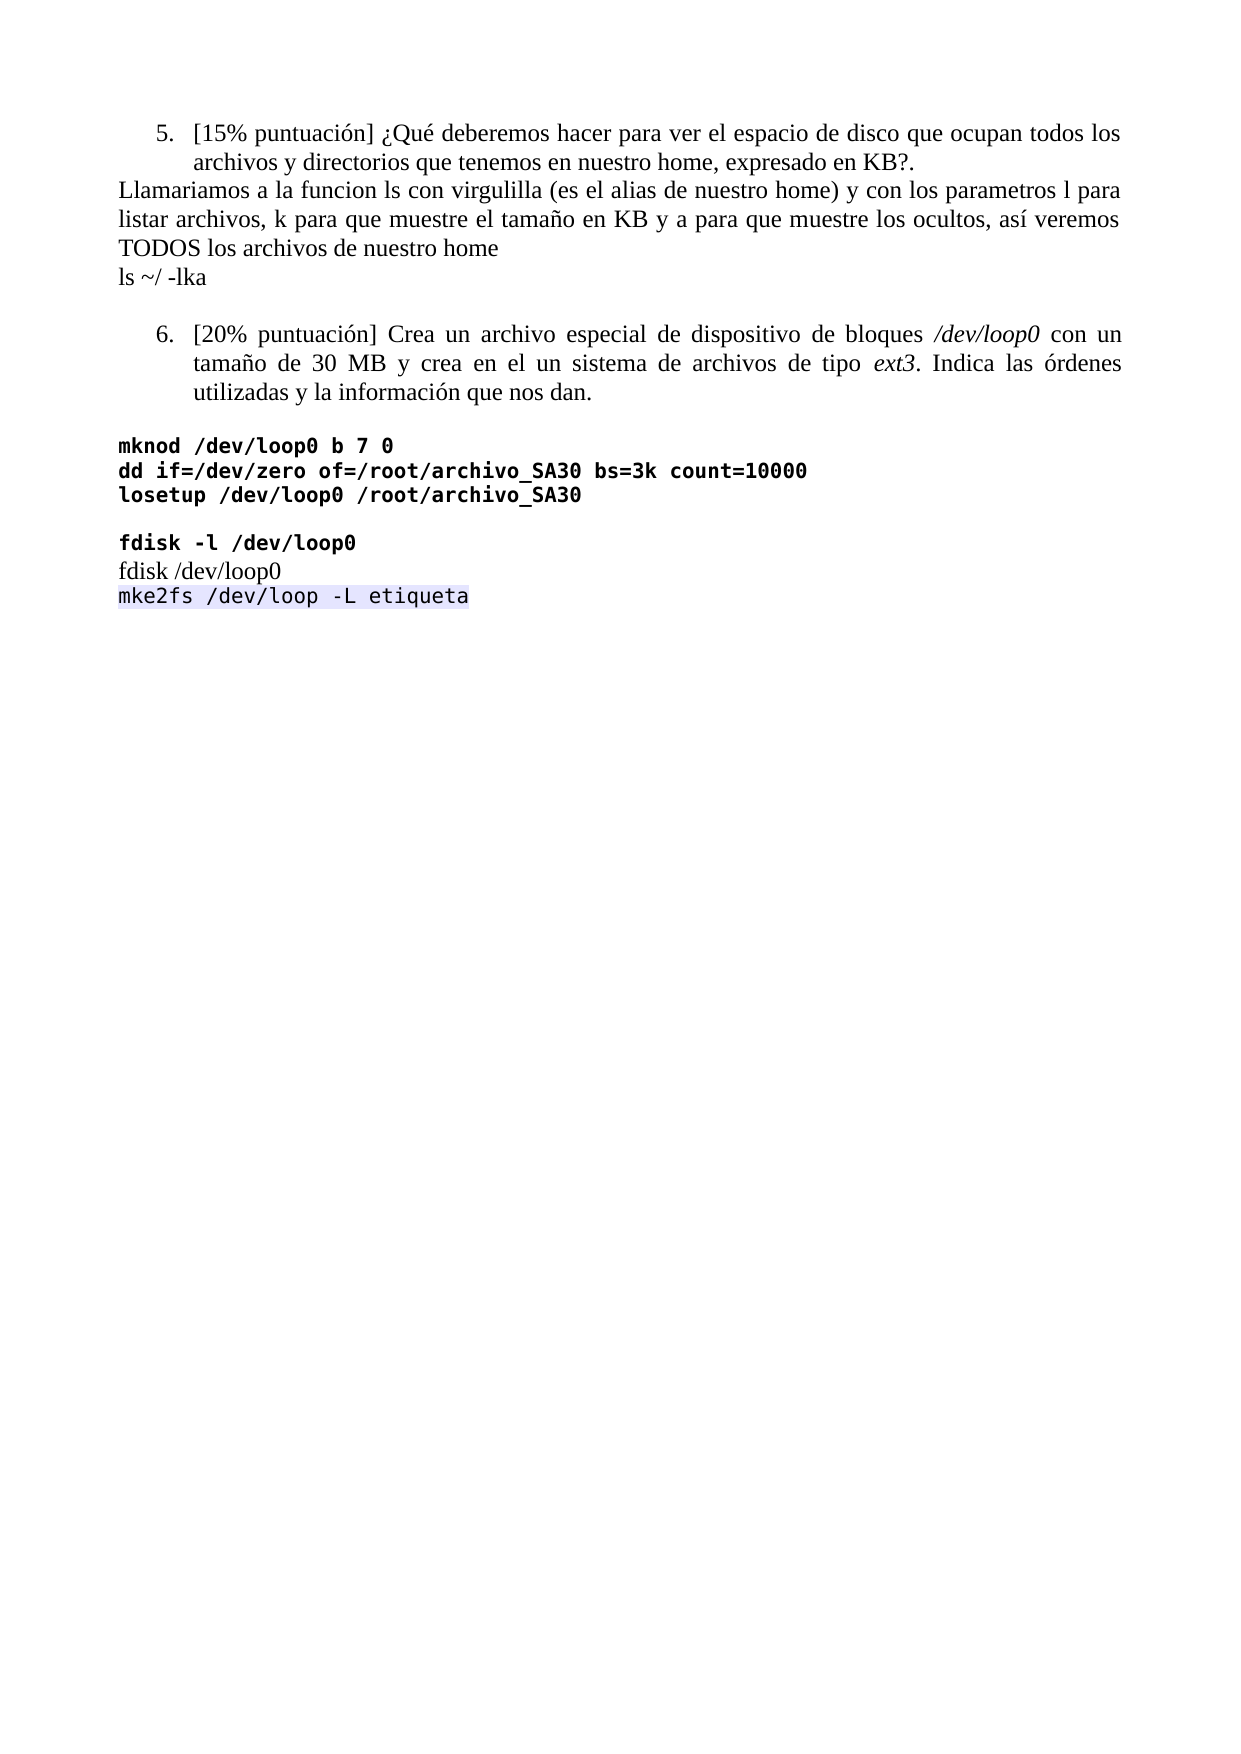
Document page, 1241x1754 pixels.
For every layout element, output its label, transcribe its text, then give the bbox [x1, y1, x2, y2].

text mknod /dev/loop0 b 7 0 [118, 434, 1122, 459]
text fdisk -l /dev/loop0 [118, 531, 1122, 556]
text losetup /dev/loop0 /root/archivo_SA30 [118, 483, 1122, 507]
list [15% puntuación] ¿Qué deberemos hacer para ver el espacio de disco que ocupan todos los archivos y directorios que tenemos en nuestro home, expresado en KB?. [156, 118, 1122, 176]
text dd if=/dev/zero of=/root/archivo_SA30 bs=3k count=10000 [118, 459, 1122, 483]
text Llamariamos a la funcion ls con virgulilla (es el alias de nuestro home) y con los parametros l para listar archivos, k para que muestre el tamaño en KB y a para que muestre los ocultos, así veremos TODOS los archivos de nuestro home [118, 176, 1122, 262]
list [20% puntuación] Crea un archivo especial de dispositivo de bloques /dev/loop0 con un tamaño de 30 MB y crea en el un sistema de archivos de tipo ext3. Indica las órdenes utilizadas y la información que nos dan. [156, 319, 1122, 406]
text fdisk /dev/loop0 [118, 556, 1122, 584]
text mke2fs /dev/loop -L etiqueta [118, 584, 1122, 609]
text ls ~/ -lka [118, 262, 1122, 291]
